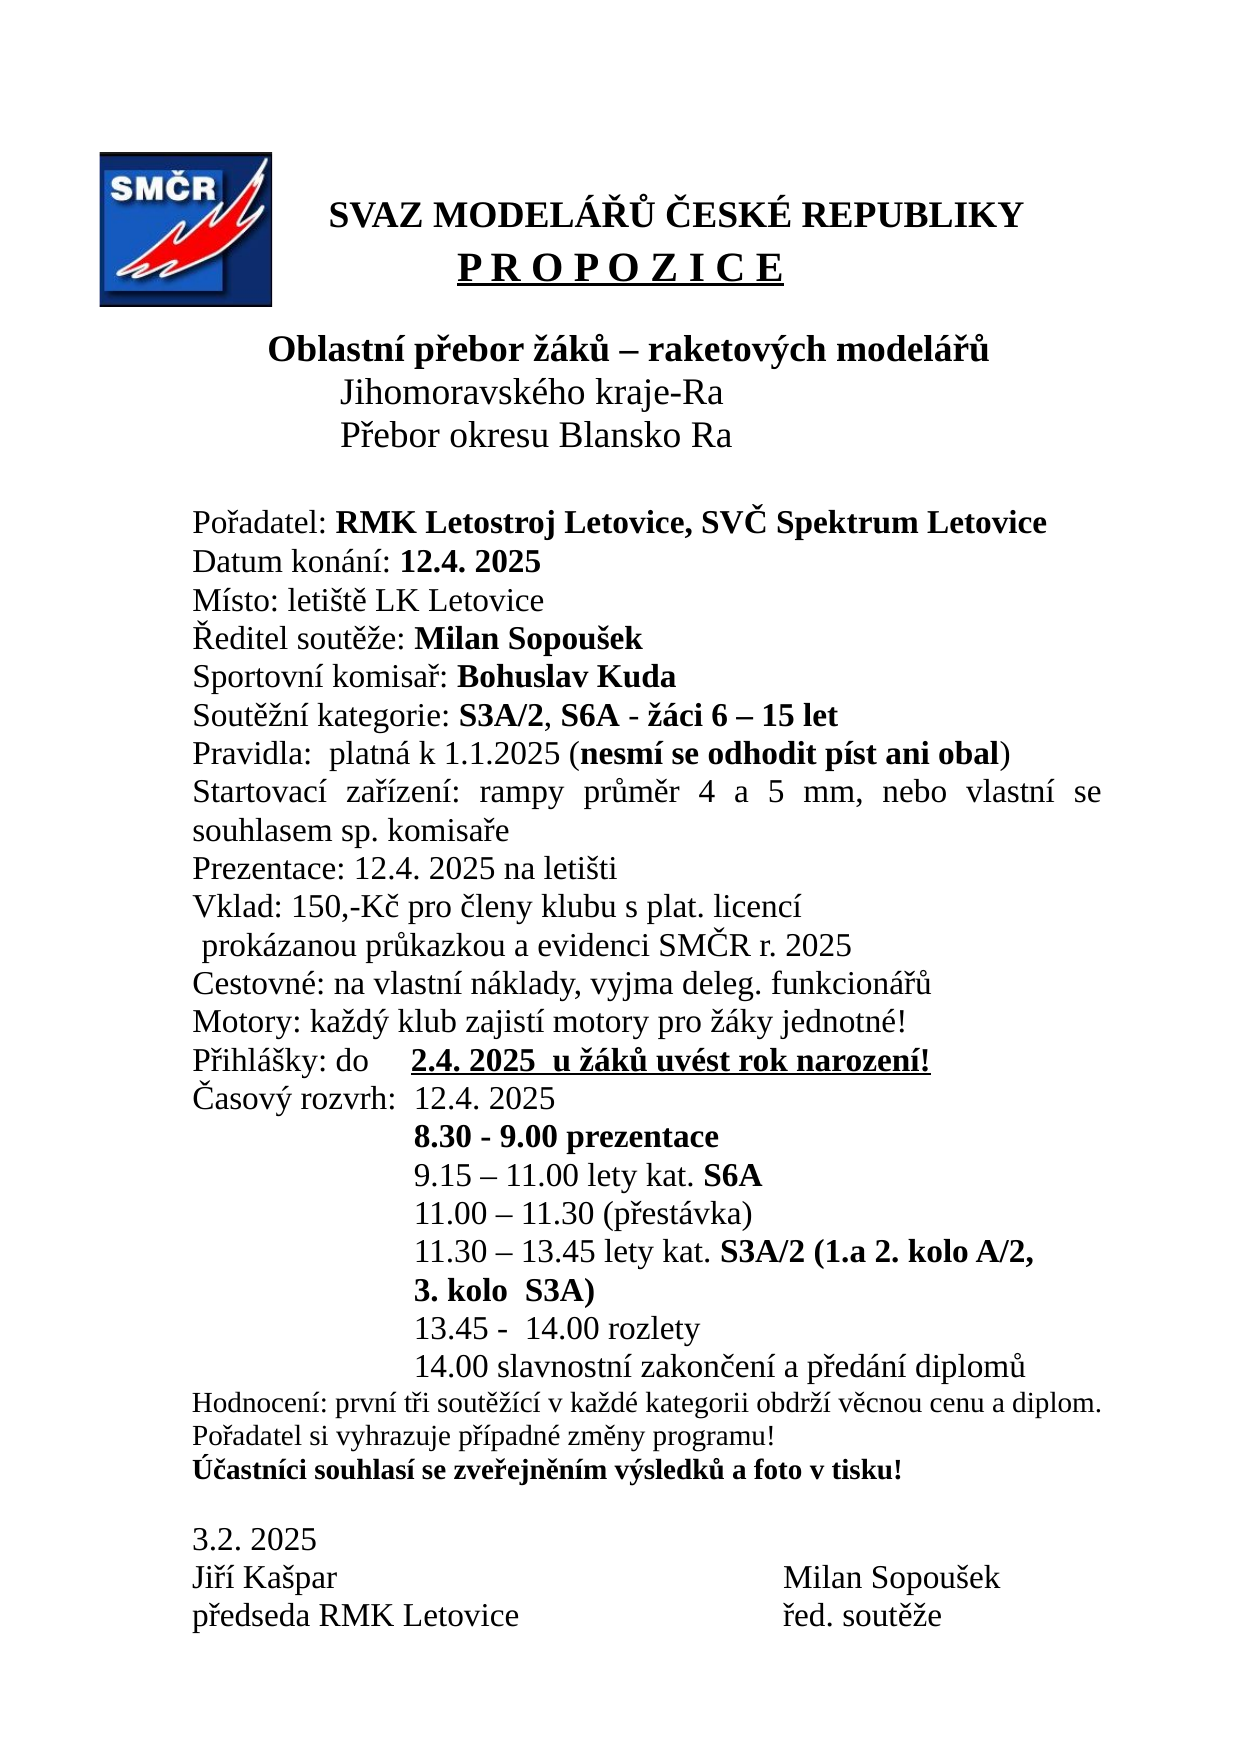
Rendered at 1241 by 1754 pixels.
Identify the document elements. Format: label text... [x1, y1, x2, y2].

text Hodnocení: první tři soutěžící v každé kategorii obdrží věcnou cenu a diplom. [192, 1385, 1122, 1418]
text 3.2. 2025 [118, 1519, 1122, 1557]
text Časový rozvrh: 12.4. 2025 [118, 1078, 1122, 1117]
text Sportovní komisař: Bohuslav Kuda [118, 657, 1122, 695]
text předseda RMK Letovice řed. soutěže [118, 1596, 1122, 1634]
text Oblastní přebor žáků – raketových modelářů [118, 326, 1122, 369]
text P R O P O Z I C E [273, 242, 1122, 290]
text Vklad: 150,-Kč pro členy klubu s plat. licencí [118, 887, 1122, 925]
text 3. kolo S3A) [118, 1270, 1122, 1308]
text Pořadatel si vyhrazuje případné změny programu! [118, 1418, 1122, 1452]
text 8.30 - 9.00 prezentace [118, 1117, 1122, 1155]
text SVAZ MODELÁŘŮ ČESKÉ REPUBLIKY [273, 192, 1122, 236]
text Motory: každý klub zajistí motory pro žáky jednotné! [118, 1002, 1122, 1040]
text Jihomoravského kraje-Ra [118, 369, 1122, 412]
text Pravidla: platná k 1.1.2025 (nesmí se odhodit píst ani obal) [118, 733, 1122, 772]
text 11.00 – 11.30 (přestávka) [118, 1193, 1122, 1232]
text prokázanou průkazkou a evidenci SMČR r. 2025 [118, 925, 1122, 963]
text Místo: letiště LK Letovice [118, 580, 1122, 618]
text Účastníci souhlasí se zveřejněním výsledků a foto v tisku! [118, 1452, 1122, 1486]
text 13.45 - 14.00 rozlety [118, 1308, 1122, 1347]
text Přebor okresu Blansko Ra [118, 412, 1122, 455]
text 11.30 – 13.45 lety kat. S3A/2 (1.a 2. kolo A/2, [118, 1232, 1122, 1270]
text Cestovné: na vlastní náklady, vyjma deleg. funkcionářů [118, 963, 1122, 1002]
text Pořadatel: RMK Letostroj Letovice, SVČ Spektrum Letovice [118, 498, 1122, 542]
picture [99, 152, 273, 307]
text Startovací zařízení: rampy průměr 4 a 5 mm, nebo vlastní se souhlasem sp. komisaře [118, 772, 1122, 848]
text Datum konání: 12.4. 2025 [118, 542, 1122, 580]
text Prezentace: 12.4. 2025 na letišti [118, 848, 1122, 887]
text Jiří Kašpar Milan Sopoušek [118, 1557, 1122, 1596]
text Přihlášky: do 2.4. 2025 u žáků uvést rok narození! [118, 1040, 1122, 1078]
text Ředitel soutěže: Milan Sopoušek [118, 618, 1122, 657]
text 14.00 slavnostní zakončení a předání diplomů [413, 1347, 1122, 1385]
text 9.15 – 11.00 lety kat. S6A [118, 1155, 1122, 1193]
text Soutěžní kategorie: S3A/2, S6A - žáci 6 – 15 let [118, 695, 1122, 733]
